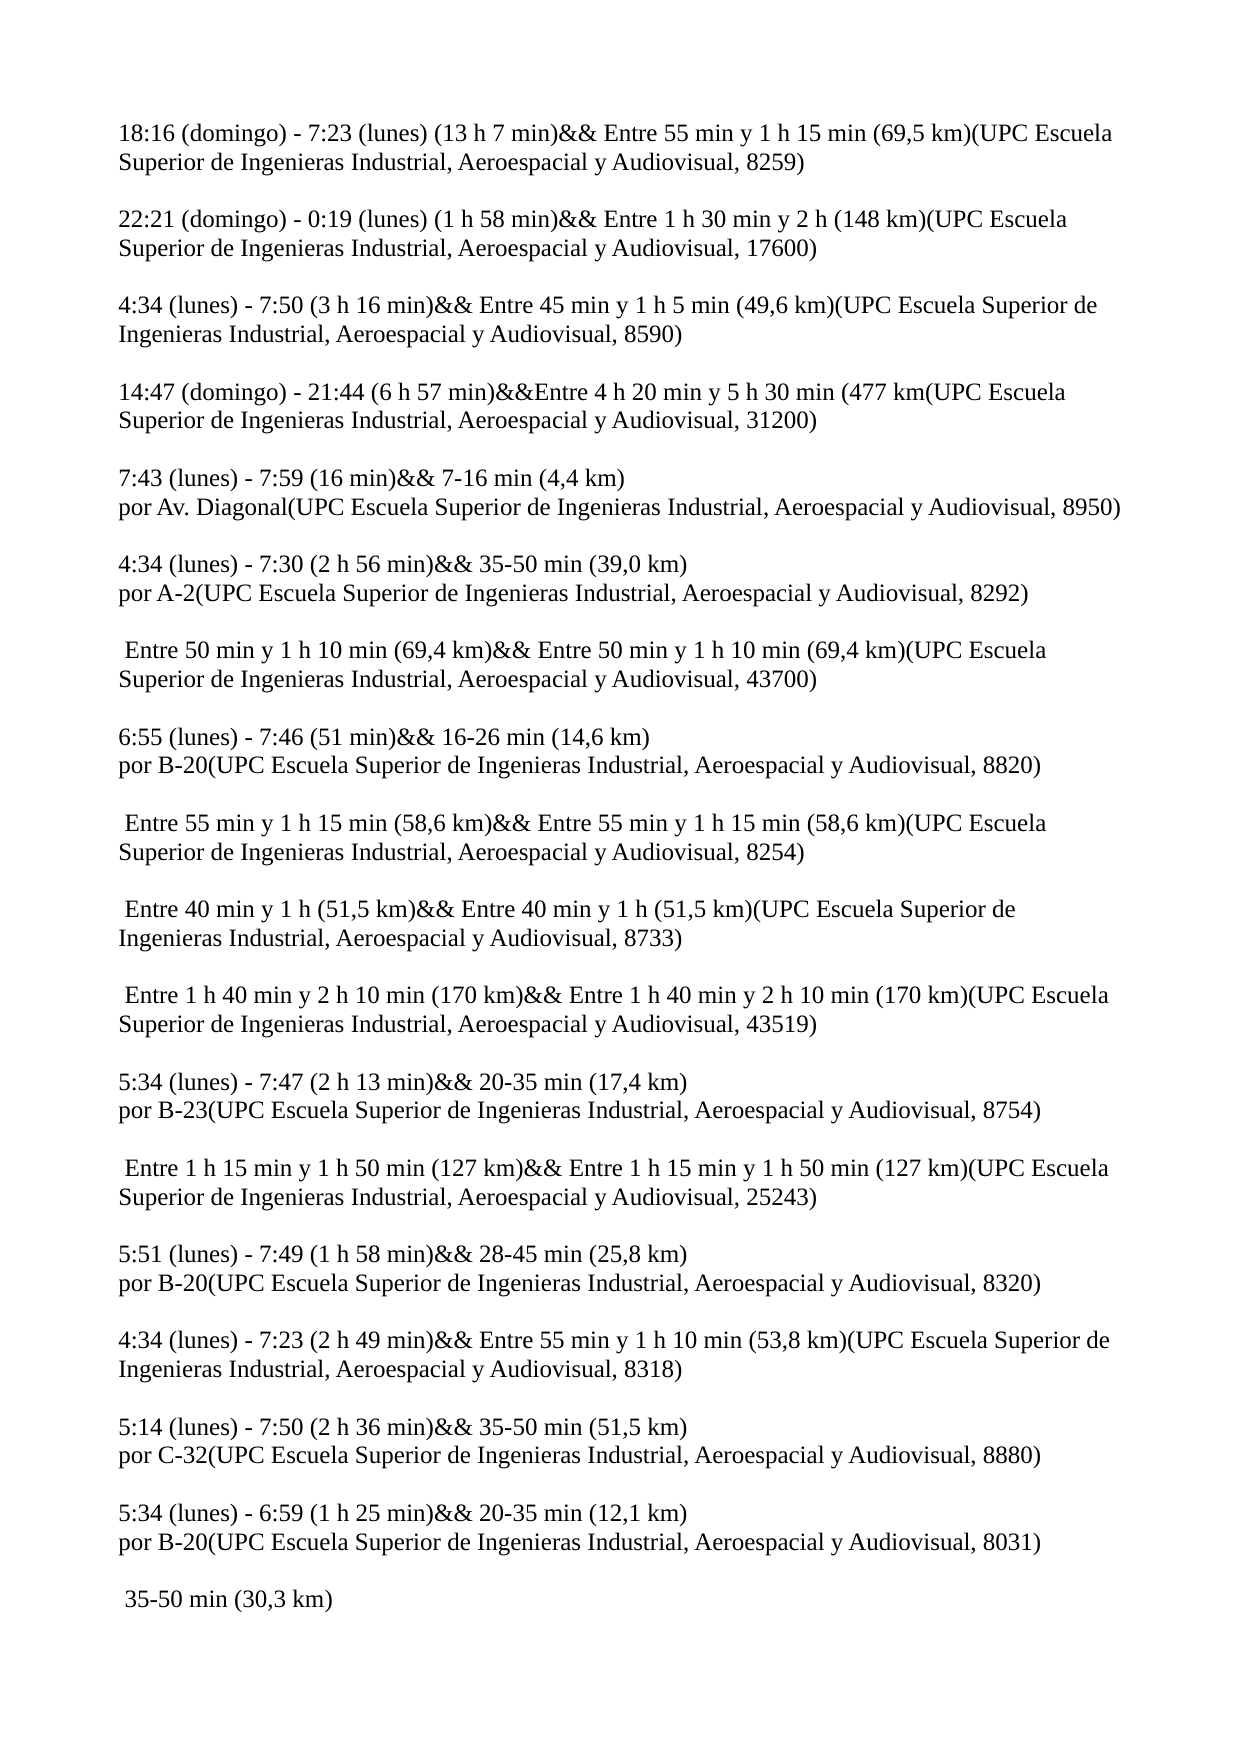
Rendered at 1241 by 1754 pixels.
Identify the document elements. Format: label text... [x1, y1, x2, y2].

text por A-2(UPC Escuela Superior de Ingenieras Industrial, Aeroespacial y Audiovisual, 8292) [118, 578, 1122, 607]
text 6:55 (lunes) - 7:46 (51 min)&& 16-26 min (14,6 km) [118, 722, 1122, 751]
text Entre 1 h 15 min y 1 h 50 min (127 km)&& Entre 1 h 15 min y 1 h 50 min (127 km)(UPC Escuela Superior de Ingenieras Industrial, Aeroespacial y Audiovisual, 25243) [118, 1153, 1122, 1211]
text por B-20(UPC Escuela Superior de Ingenieras Industrial, Aeroespacial y Audiovisual, 8820) [118, 751, 1122, 779]
text 5:51 (lunes) - 7:49 (1 h 58 min)&& 28-45 min (25,8 km) [118, 1239, 1122, 1268]
text 5:14 (lunes) - 7:50 (2 h 36 min)&& 35-50 min (51,5 km) [118, 1412, 1122, 1441]
text Entre 50 min y 1 h 10 min (69,4 km)&& Entre 50 min y 1 h 10 min (69,4 km)(UPC Escuela Superior de Ingenieras Industrial, Aeroespacial y Audiovisual, 43700) [118, 636, 1122, 693]
text Entre 55 min y 1 h 15 min (58,6 km)&& Entre 55 min y 1 h 15 min (58,6 km)(UPC Escuela Superior de Ingenieras Industrial, Aeroespacial y Audiovisual, 8254) [118, 808, 1122, 866]
text 4:34 (lunes) - 7:50 (3 h 16 min)&& Entre 45 min y 1 h 5 min (49,6 km)(UPC Escuela Superior de Ingenieras Industrial, Aeroespacial y Audiovisual, 8590) [118, 291, 1122, 348]
text 4:34 (lunes) - 7:23 (2 h 49 min)&& Entre 55 min y 1 h 10 min (53,8 km)(UPC Escuela Superior de Ingenieras Industrial, Aeroespacial y Audiovisual, 8318) [118, 1326, 1122, 1383]
text 22:21 (domingo) - 0:19 (lunes) (1 h 58 min)&& Entre 1 h 30 min y 2 h (148 km)(UPC Escuela Superior de Ingenieras Industrial, Aeroespacial y Audiovisual, 17600) [118, 204, 1122, 262]
text 35-50 min (30,3 km) [118, 1584, 1122, 1613]
text 7:43 (lunes) - 7:59 (16 min)&& 7-16 min (4,4 km) [118, 463, 1122, 492]
text Entre 40 min y 1 h (51,5 km)&& Entre 40 min y 1 h (51,5 km)(UPC Escuela Superior de Ingenieras Industrial, Aeroespacial y Audiovisual, 8733) [118, 894, 1122, 952]
text por B-23(UPC Escuela Superior de Ingenieras Industrial, Aeroespacial y Audiovisual, 8754) [118, 1096, 1122, 1124]
text por C-32(UPC Escuela Superior de Ingenieras Industrial, Aeroespacial y Audiovisual, 8880) [118, 1441, 1122, 1469]
text 4:34 (lunes) - 7:30 (2 h 56 min)&& 35-50 min (39,0 km) [118, 549, 1122, 578]
text 18:16 (domingo) - 7:23 (lunes) (13 h 7 min)&& Entre 55 min y 1 h 15 min (69,5 km)(UPC Escuela Superior de Ingenieras Industrial, Aeroespacial y Audiovisual, 8259) [118, 118, 1122, 176]
text 14:47 (domingo) - 21:44 (6 h 57 min)&&Entre 4 h 20 min y 5 h 30 min (477 km(UPC Escuela Superior de Ingenieras Industrial, Aeroespacial y Audiovisual, 31200) [118, 377, 1122, 434]
text 5:34 (lunes) - 6:59 (1 h 25 min)&& 20-35 min (12,1 km) [118, 1498, 1122, 1527]
text por B-20(UPC Escuela Superior de Ingenieras Industrial, Aeroespacial y Audiovisual, 8320) [118, 1268, 1122, 1297]
text Entre 1 h 40 min y 2 h 10 min (170 km)&& Entre 1 h 40 min y 2 h 10 min (170 km)(UPC Escuela Superior de Ingenieras Industrial, Aeroespacial y Audiovisual, 43519) [118, 981, 1122, 1038]
text por Av. Diagonal(UPC Escuela Superior de Ingenieras Industrial, Aeroespacial y Audiovisual, 8950) [118, 492, 1122, 521]
text por B-20(UPC Escuela Superior de Ingenieras Industrial, Aeroespacial y Audiovisual, 8031) [118, 1527, 1122, 1556]
text 5:34 (lunes) - 7:47 (2 h 13 min)&& 20-35 min (17,4 km) [118, 1067, 1122, 1096]
